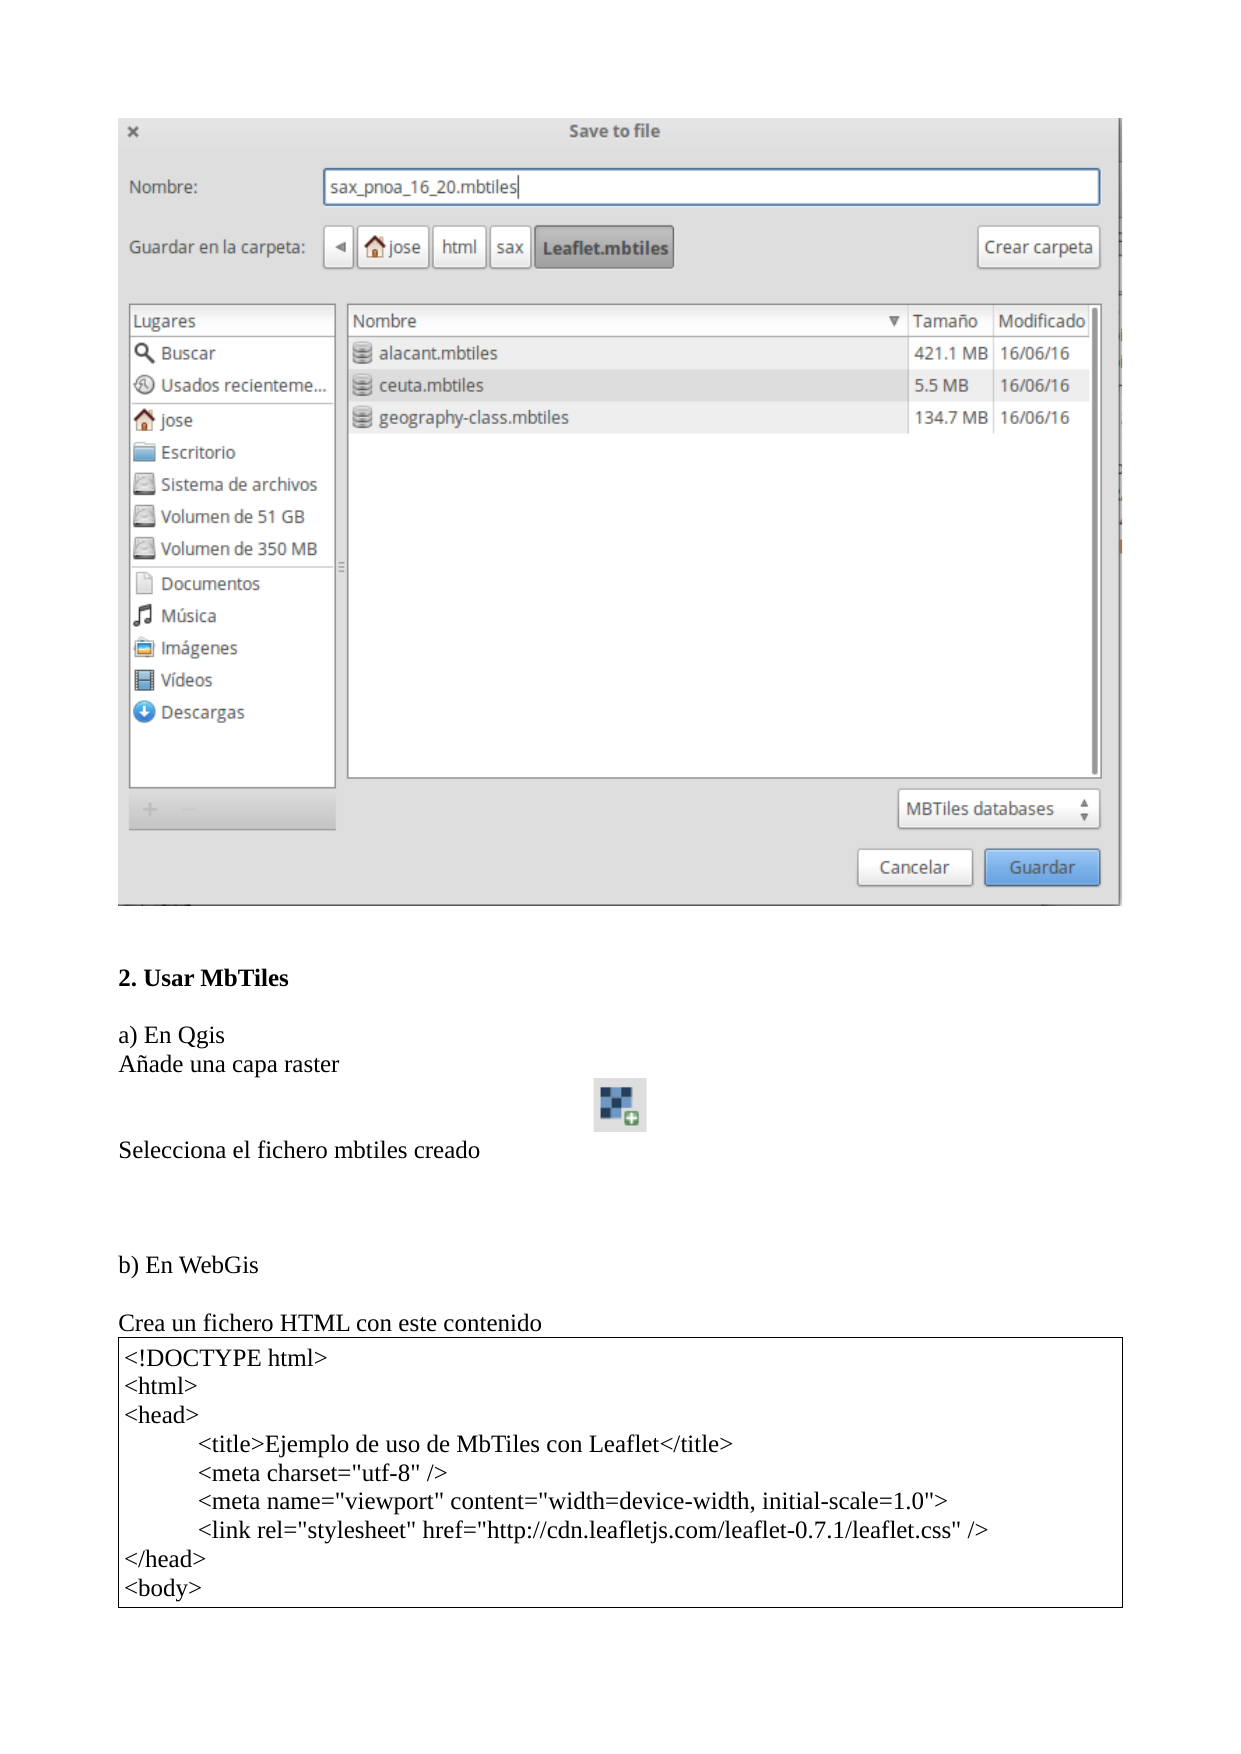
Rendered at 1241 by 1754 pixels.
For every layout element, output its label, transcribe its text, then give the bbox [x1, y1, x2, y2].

text b) En WebGis [118, 1251, 1122, 1279]
table_header <!DOCTYPE html> <html> <head> <title>Ejemplo de uso de MbTiles con Leaflet</title> <meta charset="utf-8" /> <meta name="viewport" content="width=device-width, initial-scale=1.0"> <link rel="stylesheet" href="http://cdn.leafletjs.com/leaflet-0.7.1/leaflet.css" /> </head> <body> [119, 1338, 1122, 1607]
picture [593, 1078, 647, 1132]
text Añade una capa raster [118, 1049, 1122, 1078]
text 2. Usar MbTiles [118, 963, 1122, 992]
text Crea un fichero HTML con este contenido [118, 1308, 1122, 1337]
picture [118, 118, 1123, 906]
text a) En Qgis [118, 1021, 1122, 1049]
text Selecciona el fichero mbtiles creado [118, 1136, 1122, 1164]
